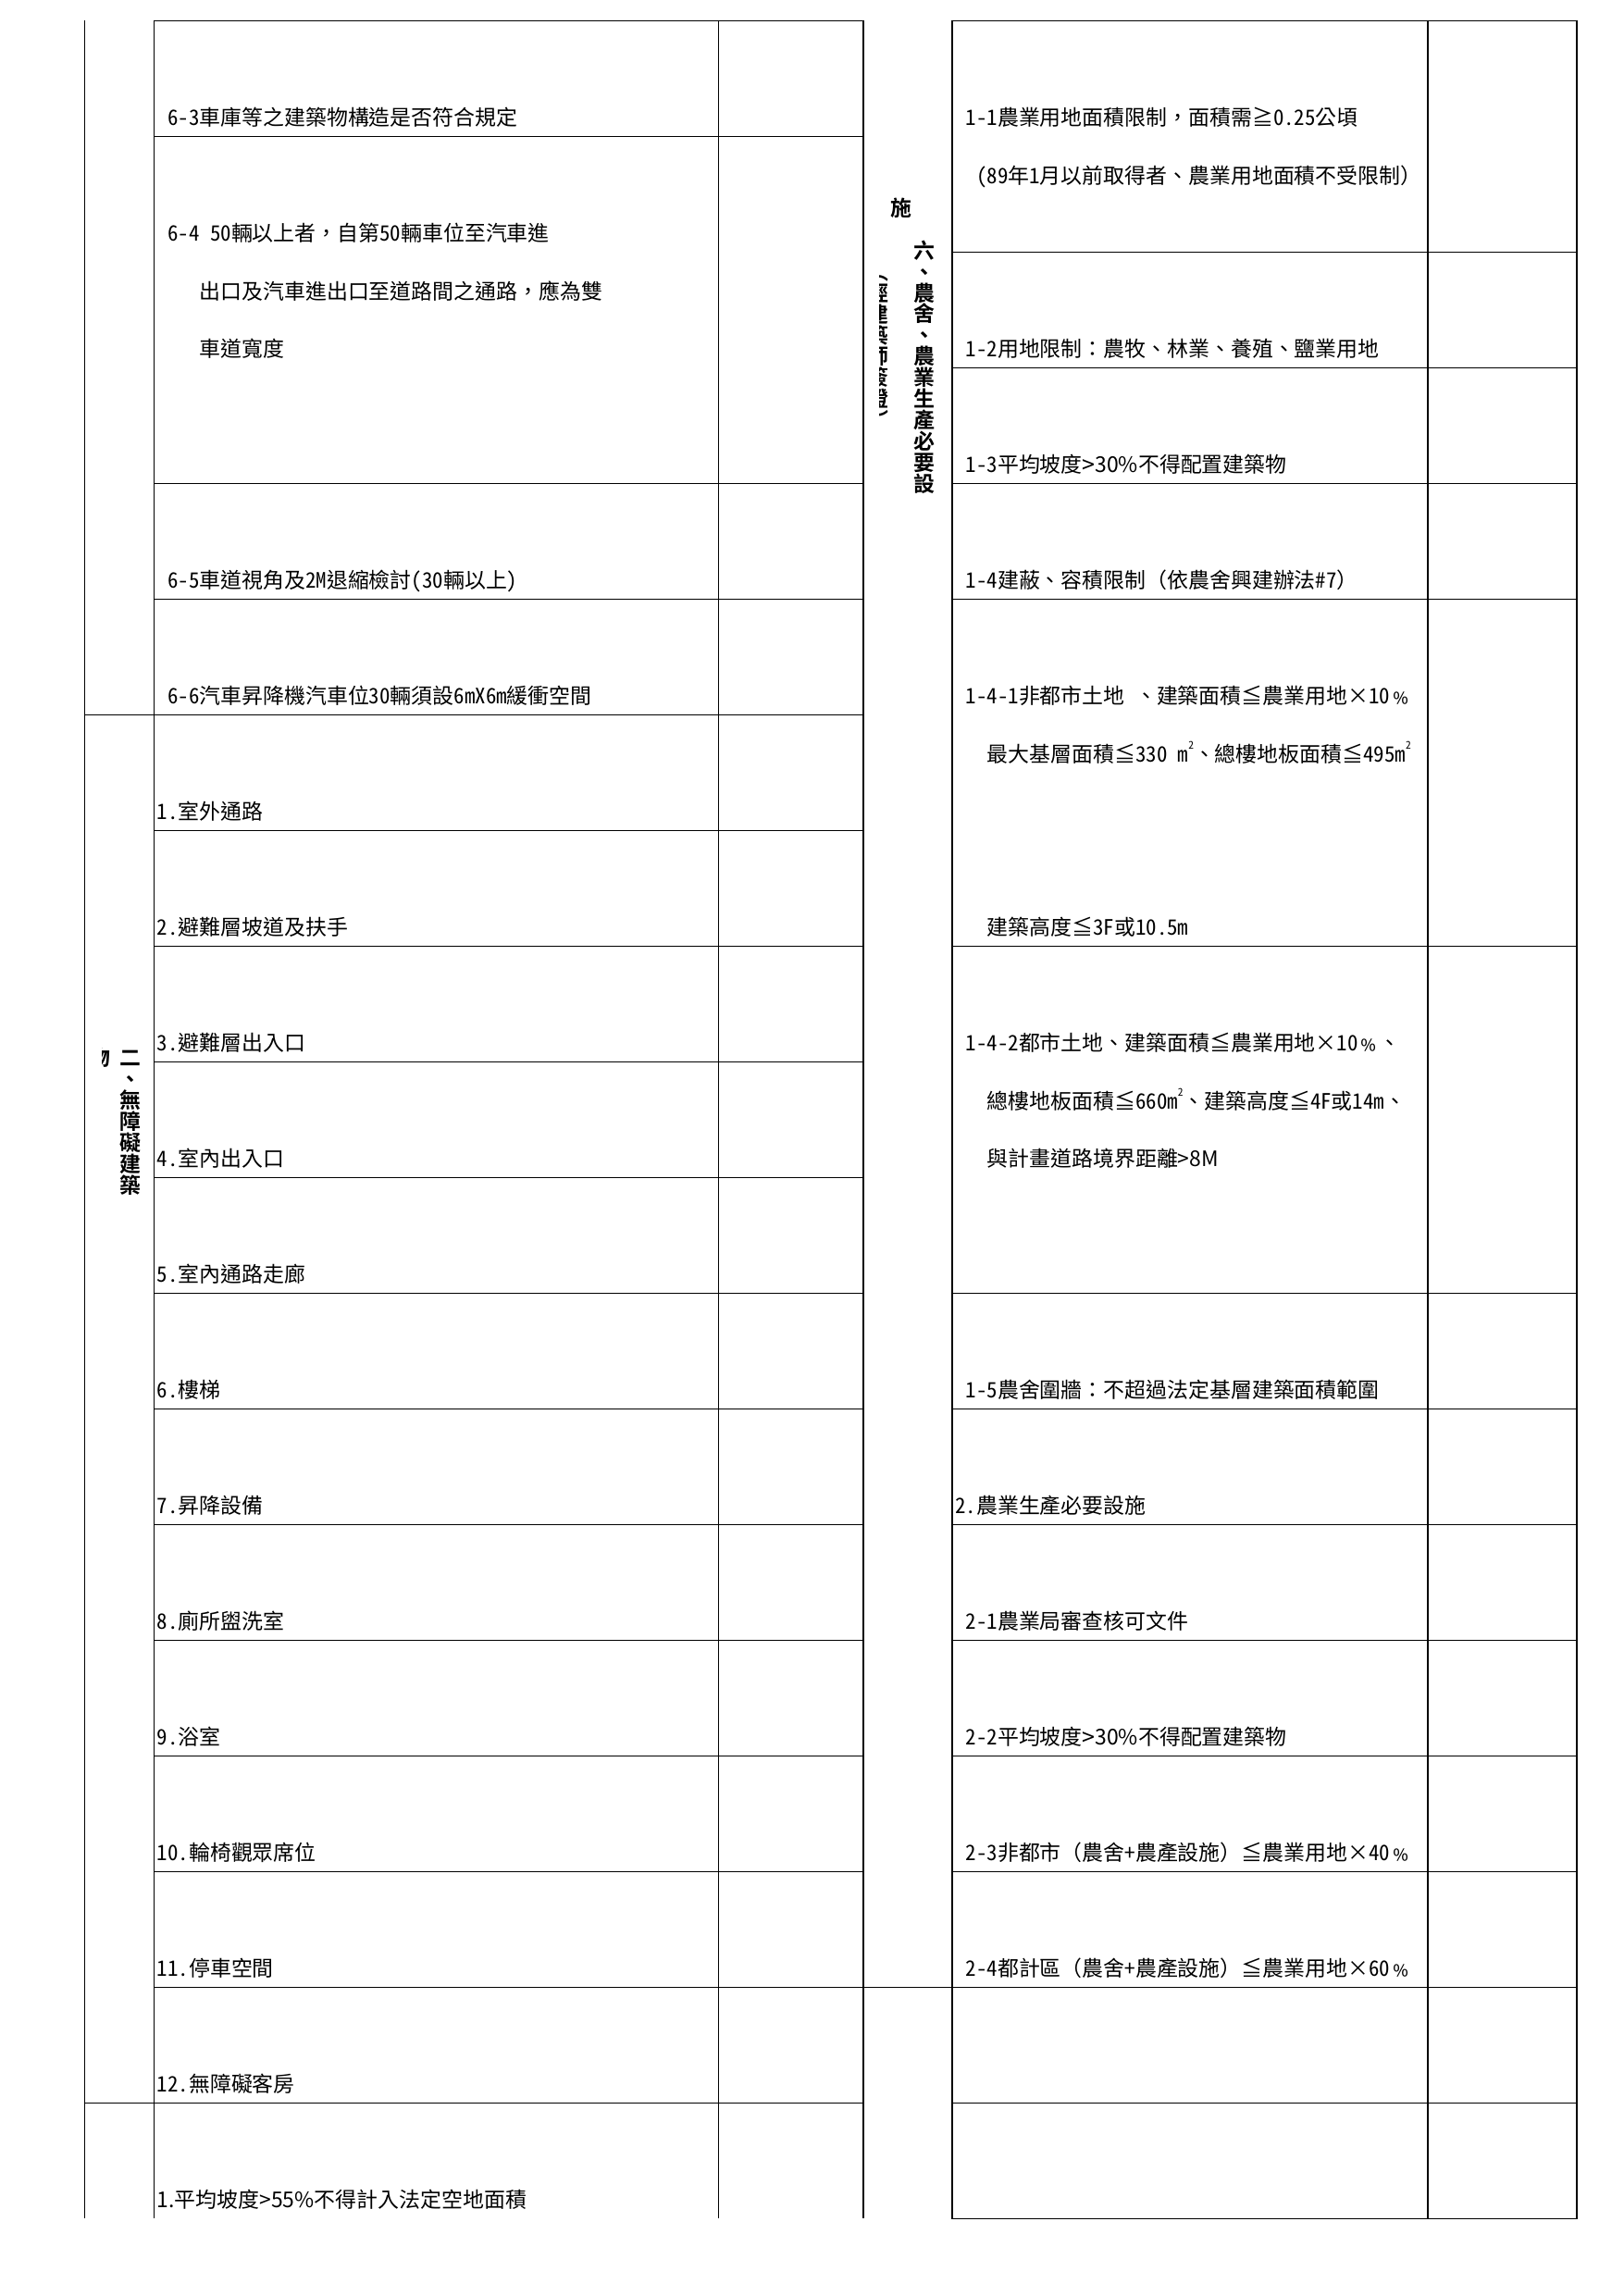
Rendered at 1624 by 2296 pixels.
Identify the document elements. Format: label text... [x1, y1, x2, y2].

table_cell [85, 1061, 95, 1177]
table_cell [85, 1640, 154, 1756]
table_cell [85, 367, 154, 483]
table_cell [864, 1293, 951, 1756]
table_cell 10.輪椅觀眾席位 [155, 1756, 718, 1871]
table_cell 1-4-2都市土地、建築面積≦農業用地×10﹪、 總樓地板面積≦660m2、建築高度≦4F或14m、 與計畫道路境界距離>8M [953, 947, 1427, 1293]
table_cell [1429, 1409, 1576, 1524]
table_cell [864, 1061, 951, 1177]
table_cell 2-4都計區（農舍+農產設施）≦農業用地×60﹪ [953, 1872, 1427, 1987]
table_cell [85, 483, 154, 599]
table_cell 6.樓梯 [155, 1294, 718, 1409]
table_cell [953, 1988, 1427, 2103]
table_cell [719, 1756, 862, 1871]
table_cell 6-4 50輛以上者，自第50輛車位至汽車進 出口及汽車進出口至道路間之通路，應為雙 車道寬度 [155, 137, 718, 483]
table_cell [864, 1177, 951, 1293]
table_cell 2.農業生產必要設施 [953, 1409, 1427, 1524]
table_cell [943, 367, 951, 483]
table_cell [719, 1294, 862, 1409]
table_cell [1429, 1988, 1576, 2103]
table_cell [85, 946, 154, 1224]
table_cell [953, 2104, 1427, 2218]
table_cell [85, 1293, 154, 1409]
table_cell [1429, 600, 1576, 830]
table_cell 1-5農舍圍牆：不超過法定基層建築面積範圍 [953, 1294, 1427, 1409]
table_cell [85, 1756, 154, 1871]
table_cell 12.無障礙客房 [155, 1988, 718, 2103]
table_cell 11.停車空間 [155, 1872, 718, 1987]
table_cell [85, 2104, 154, 2218]
table_cell [85, 1409, 154, 1524]
table_cell [85, 1987, 154, 2103]
table_cell [1429, 1294, 1576, 1409]
table_cell 2-2平均坡度>30%不得配置建築物 [953, 1641, 1427, 1756]
table_cell 1-4建蔽、容積限制（依農舍興建辦法#7） [953, 484, 1427, 599]
table_cell [864, 1871, 951, 1987]
table_cell 7.昇降設備 [155, 1409, 718, 1524]
table_cell 1-1農業用地面積限制，面積需≧0.25公頃 (89年1月以前取得者、農業用地面積不受限制） [953, 21, 1427, 252]
table_cell [864, 252, 873, 367]
table_cell [719, 831, 862, 946]
table_cell [1429, 1525, 1576, 1640]
table_cell [943, 252, 951, 367]
table_cell 4.室內出入口 [155, 1062, 718, 1177]
table_cell [864, 483, 951, 599]
table_cell [864, 599, 951, 714]
table_cell [719, 1409, 862, 1524]
table_cell [1429, 830, 1576, 946]
table_cell [719, 1062, 862, 1177]
table_cell [719, 1872, 862, 1987]
table_cell [1429, 253, 1576, 367]
table_cell [1429, 368, 1576, 483]
table_cell 8.廁所盥洗室 [155, 1525, 718, 1640]
table_cell 3.避難層出入口 [155, 947, 718, 1061]
table_cell [85, 1524, 154, 1640]
table_cell [719, 137, 862, 483]
table_cell 1-3平均坡度>30%不得配置建築物 [953, 368, 1427, 483]
table_cell [864, 2103, 951, 2218]
table_cell 6-5車道視角及2M退縮檢討(30輛以上) [155, 484, 718, 599]
table_cell [719, 1525, 862, 1640]
table_cell 1-2用地限制：農牧、林業、養殖、鹽業用地 [953, 253, 1427, 367]
table_cell [864, 367, 873, 483]
table_cell [85, 1871, 154, 1987]
table_cell 2-3非都市（農舍+農產設施）≦農業用地×40﹪ [953, 1756, 1427, 1871]
table_cell [85, 830, 154, 946]
table_cell [864, 1756, 951, 1871]
table_cell [719, 484, 862, 599]
table_cell [864, 1988, 951, 2103]
table_cell [864, 830, 951, 946]
table_cell [1429, 2104, 1576, 2218]
table_cell 5.室內通路走廊 [155, 1178, 718, 1293]
table_cell [719, 2104, 862, 2218]
table_cell [85, 599, 154, 714]
table_cell [864, 714, 951, 830]
table_cell [1429, 1061, 1576, 1293]
table_cell [719, 600, 862, 714]
table_cell [85, 715, 154, 830]
table_cell 2.避難層坡道及扶手 [155, 831, 718, 946]
table_cell [85, 136, 154, 252]
table_cell [719, 1178, 862, 1293]
table_cell 1.室外通路 [155, 715, 718, 830]
table_cell [1429, 947, 1576, 1061]
table_cell [719, 947, 862, 1061]
table_cell [864, 20, 951, 136]
table_cell [85, 20, 154, 136]
table_cell [85, 1177, 154, 1293]
table_cell 2-1農業局審查核可文件 [953, 1525, 1427, 1640]
table_cell [719, 21, 862, 136]
table_cell 6-3車庫等之建築物構造是否符合規定 [155, 21, 718, 136]
table_cell [1429, 1872, 1576, 1987]
table_cell 6-6汽車昇降機汽車位30輛須設6mX6m緩衝空間 [155, 600, 718, 714]
table_cell [719, 715, 862, 830]
table_cell 建築高度≦3F或10.5m [953, 830, 1427, 946]
table_cell [1429, 484, 1576, 599]
table_cell 1-4-1非都市土地 、建築面積≦農業用地×10﹪ 最大基層面積≦330 m2、總樓地板面積≦495m2 [953, 600, 1427, 830]
table_cell [1429, 21, 1576, 252]
table_cell 9.浴室 [155, 1641, 718, 1756]
table_cell [719, 1988, 862, 2103]
table_cell [864, 946, 951, 1061]
table_cell 1.平均坡度>55%不得計入法定空地面積 [155, 2104, 718, 2218]
table_cell [719, 1641, 862, 1756]
table_cell [1429, 1641, 1576, 1756]
table_cell [1429, 1756, 1576, 1871]
table_cell [864, 136, 951, 524]
table_cell [85, 252, 154, 367]
